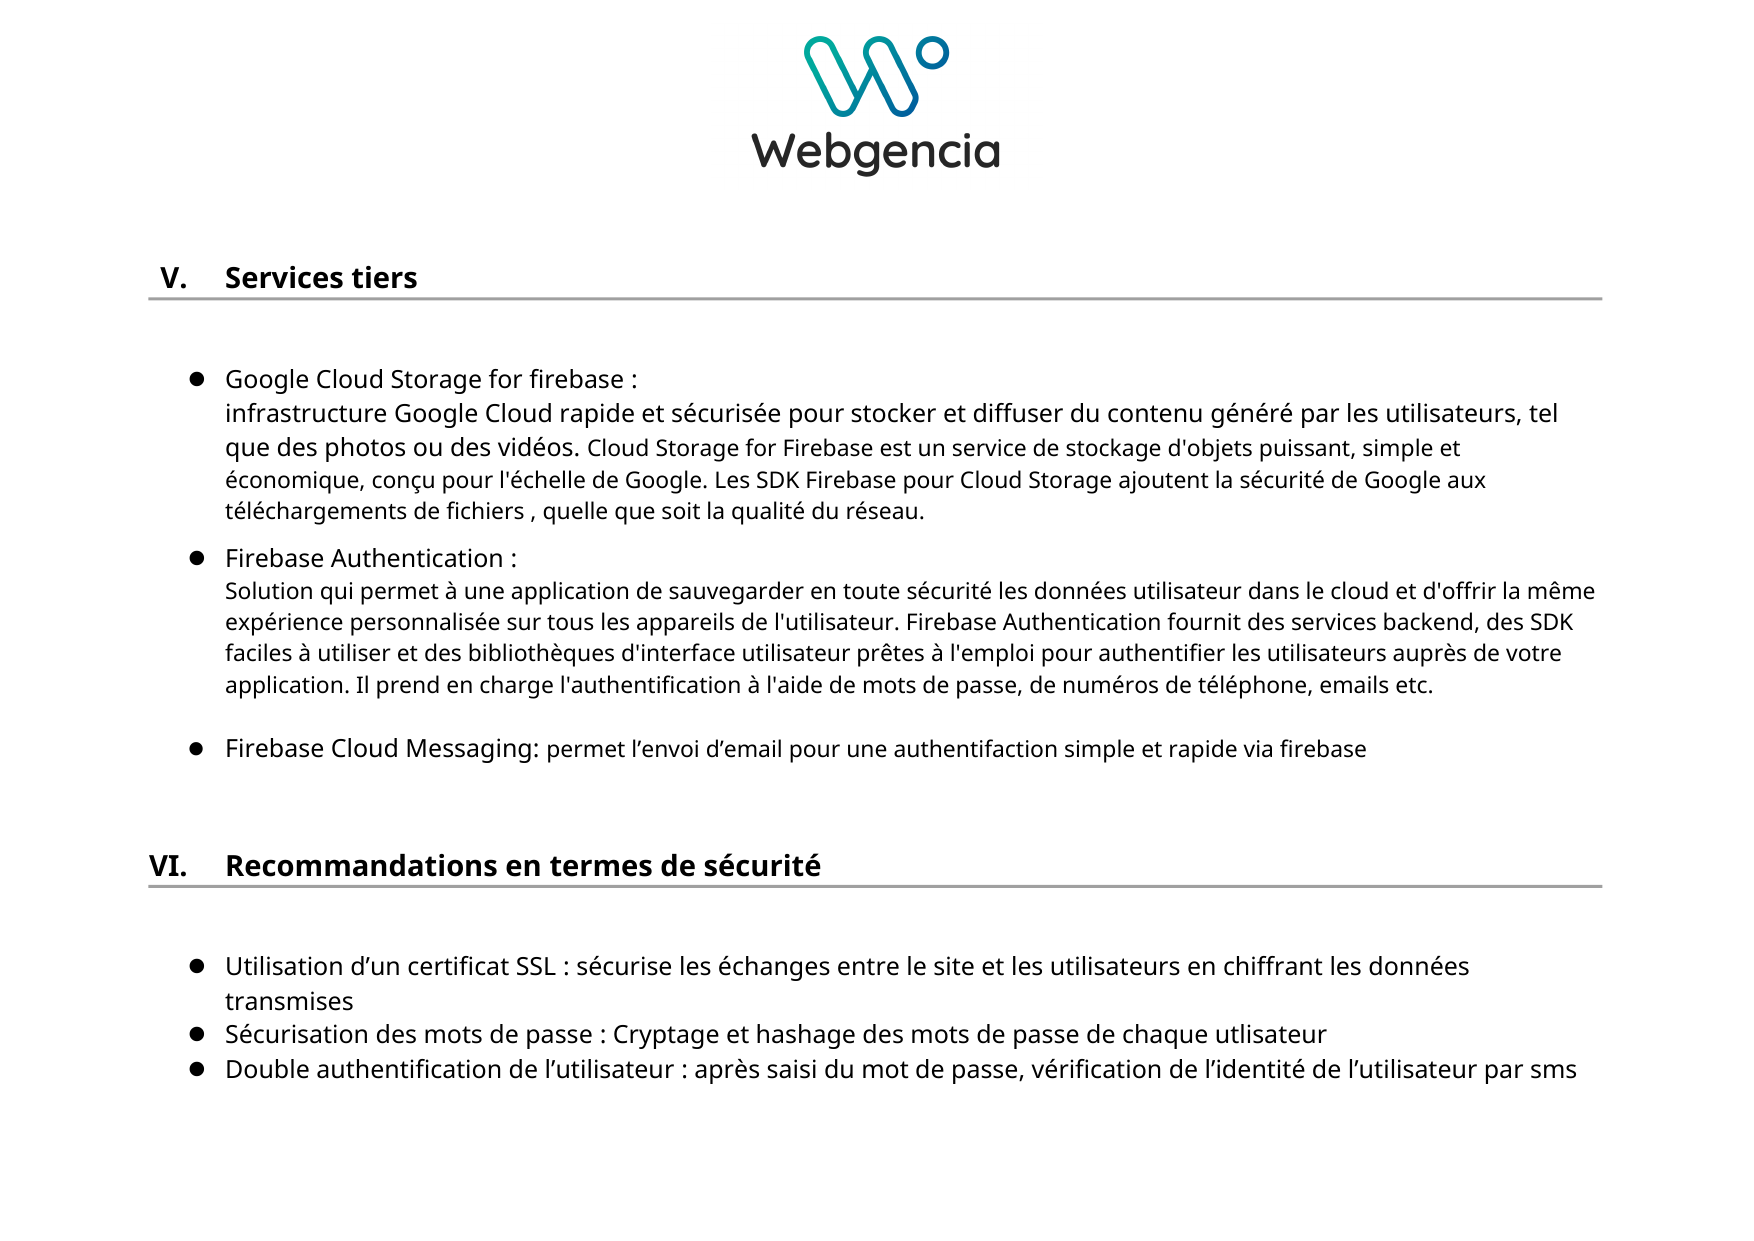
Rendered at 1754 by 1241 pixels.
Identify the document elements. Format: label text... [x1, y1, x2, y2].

list Services tiers [187, 258, 1604, 297]
list Sécurisation des mots de passe : Cryptage et hashage des mots de passe de chaque utlisateur [187, 1017, 1604, 1051]
list Utilisation d’un certificat SSL : sécurise les échanges entre le site et les utilisateurs en chiffrant les données transmises [187, 949, 1604, 1017]
list Firebase Cloud Messaging: permet l’envoi d’email pour une authentifaction simple et rapide via firebase [187, 731, 1604, 765]
list Firebase Authentication : [187, 541, 1604, 575]
list Recommandations en termes de sécurité [187, 845, 1604, 885]
list Google Cloud Storage for firebase : [187, 362, 1604, 396]
text infrastructure Google Cloud rapide et sécurisée pour stocker et diffuser du contenu généré par les utilisateurs, tel que des photos ou des vidéos. Cloud Storage for Firebase est un service de stockage d'objets puissant, simple et économique, conçu pour l'échelle de Google. Les SDK Firebase pour Cloud Storage ajoutent la sécurité de Google aux téléchargements de fichiers , quelle que soit la qualité du réseau. [225, 396, 1604, 526]
list Double authentification de l’utilisateur : après saisi du mot de passe, vérification de l’identité de l’utilisateur par sms [187, 1051, 1604, 1085]
text Solution qui permet à une application de sauvegarder en toute sécurité les données utilisateur dans le cloud et d'offrir la même expérience personnalisée sur tous les appareils de l'utilisateur. Firebase Authentication fournit des services backend, des SDK faciles à utiliser et des bibliothèques d'interface utilisateur prêtes à l'emploi pour authentifier les utilisateurs auprès de votre application. Il prend en charge l'authentification à l'aide de mots de passe, de numéros de téléphone, emails etc. [225, 575, 1604, 700]
picture [710, 23, 1043, 190]
